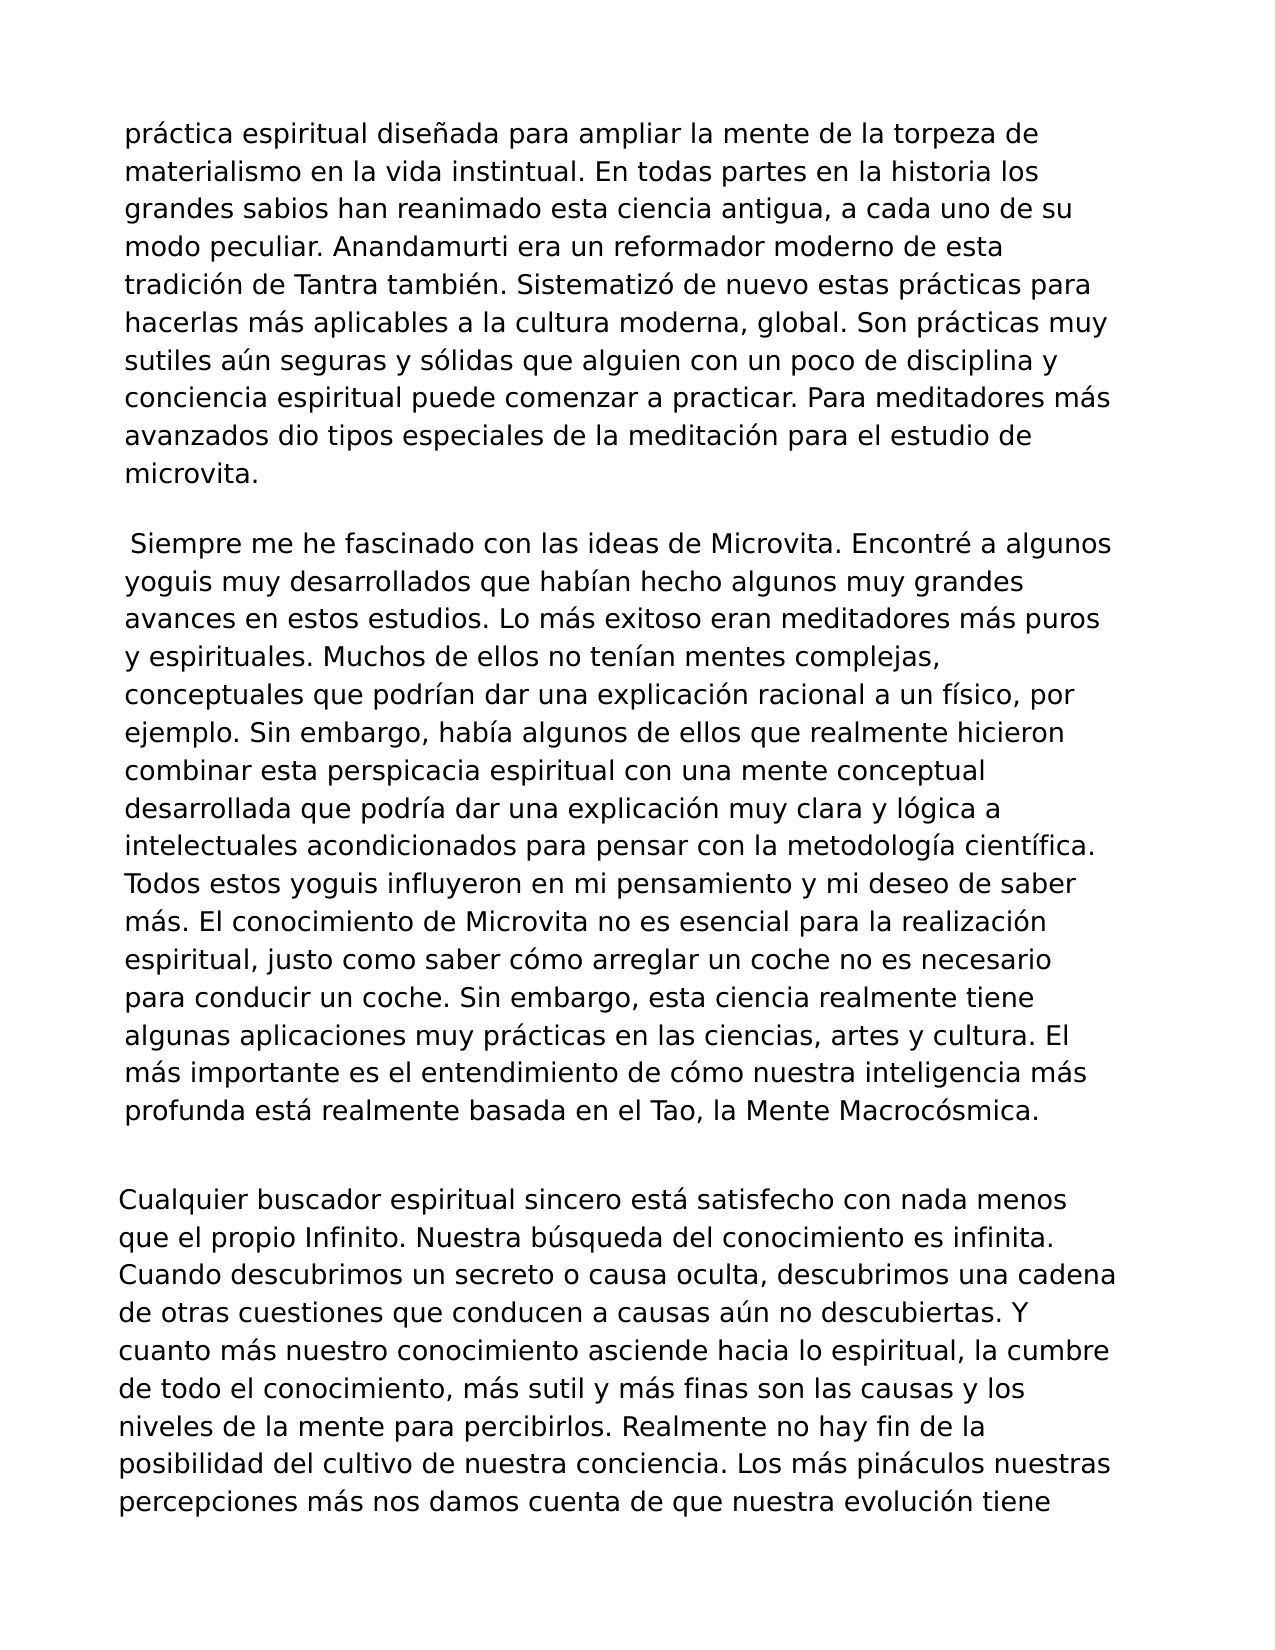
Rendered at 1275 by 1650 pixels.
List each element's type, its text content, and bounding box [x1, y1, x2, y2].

text Cualquier buscador espiritual sincero está satisfecho con nada menos que el propio Infinito. Nuestra búsqueda del conocimiento es infinita. Cuando descubrimos un secreto o causa oculta, descubrimos una cadena de otras cuestiones que conducen a causas aún no descubiertas. Y cuanto más nuestro conocimiento asciende hacia lo espiritual, la cumbre de todo el conocimiento, más sutil y más finas son las causas y los niveles de la mente para percibirlos. Realmente no hay fin de la posibilidad del cultivo de nuestra conciencia. Los más pináculos nuestras percepciones más nos damos cuenta de que nuestra evolución tiene [118, 1184, 1127, 1518]
text Siempre me he fascinado con las ideas de Microvita. Encontré a algunos yoguis muy desarrollados que habían hecho algunos muy grandes avances en estos estudios. Lo más exitoso eran meditadores más puros y espirituales. Muchos de ellos no tenían mentes complejas, conceptuales que podrían dar una explicación racional a un físico, por ejemplo. Sin embargo, había algunos de ellos que realmente hicieron combinar esta perspicacia espiritual con una mente conceptual desarrollada que podría dar una explicación muy clara y lógica a intelectuales acondicionados para pensar con la metodología científica. Todos estos yoguis influyeron en mi pensamiento y mi deseo de saber más. El conocimiento de Microvita no es esencial para la realización espiritual, justo como saber cómo arreglar un coche no es necesario para conducir un coche. Sin embargo, esta ciencia realmente tiene algunas aplicaciones muy prácticas en las ciencias, artes y cultura. El más importante es el entendimiento de cómo nuestra inteligencia más profunda está realmente basada en el Tao, la Mente Macrocósmica. [124, 528, 1121, 1127]
text práctica espiritual diseñada para ampliar la mente de la torpeza de materialismo en la vida instintual. En todas partes en la historia los grandes sabios han reanimado esta ciencia antigua, a cada uno de su modo peculiar. Anandamurti era un reformador moderno de esta tradición de Tantra también. Sistematizó de nuevo estas prácticas para hacerlas más aplicables a la cultura moderna, global. Son prácticas muy sutiles aún seguras y sólidas que alguien con un poco de disciplina y conciencia espiritual puede comenzar a practicar. Para meditadores más avanzados dio tipos especiales de la meditación para el estudio de microvita. [124, 118, 1121, 490]
